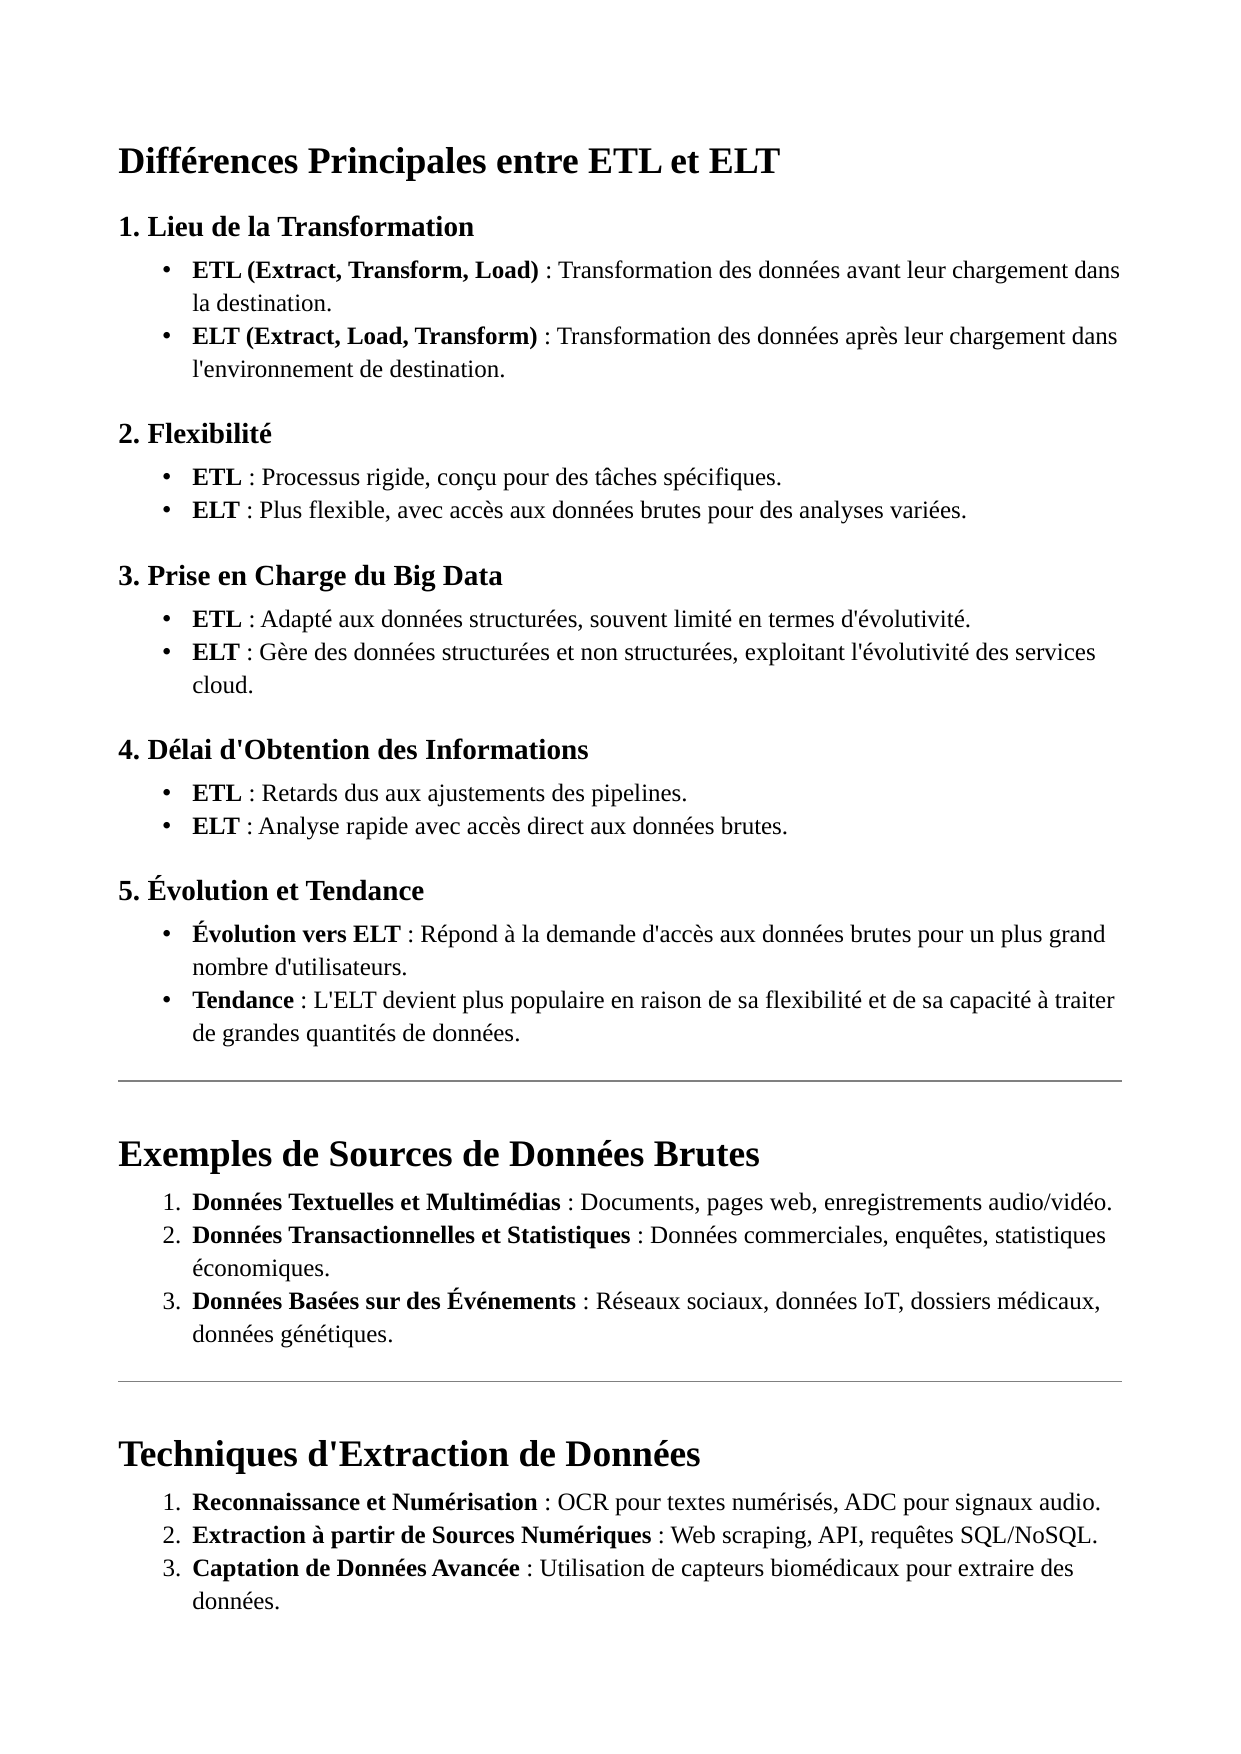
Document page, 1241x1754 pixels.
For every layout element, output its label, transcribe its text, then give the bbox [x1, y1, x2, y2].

list ETL : Retards dus aux ajustements des pipelines. [162, 778, 1122, 807]
list Tendance : L'ELT devient plus populaire en raison de sa flexibilité et de sa capacité à traiter de grandes quantités de données. [162, 985, 1122, 1047]
list ETL (Extract, Transform, Load) : Transformation des données avant leur chargement dans la destination. [162, 255, 1122, 317]
list ELT (Extract, Load, Transform) : Transformation des données après leur chargement dans l'environnement de destination. [162, 321, 1122, 383]
subtitle 2. Flexibilité [118, 416, 1122, 450]
subtitle 4. Délai d'Obtention des Informations [118, 732, 1122, 766]
subtitle 5. Évolution et Tendance [118, 873, 1122, 907]
list ETL : Adapté aux données structurées, souvent limité en termes d'évolutivité. [162, 604, 1122, 632]
subtitle Exemples de Sources de Données Brutes [118, 1131, 1122, 1174]
list ELT : Analyse rapide avec accès direct aux données brutes. [162, 811, 1122, 840]
subtitle 3. Prise en Charge du Big Data [118, 558, 1122, 591]
list Données Basées sur des Événements : Réseaux sociaux, données IoT, dossiers médicaux, données génétiques. [162, 1286, 1122, 1347]
subtitle Techniques d'Extraction de Données [118, 1431, 1122, 1474]
list Reconnaissance et Numérisation : OCR pour textes numérisés, ADC pour signaux audio. [162, 1487, 1122, 1516]
list ELT : Plus flexible, avec accès aux données brutes pour des analyses variées. [162, 496, 1122, 524]
subtitle Différences Principales entre ETL et ELT [118, 139, 1122, 182]
list Évolution vers ELT : Répond à la demande d'accès aux données brutes pour un plus grand nombre d'utilisateurs. [162, 919, 1122, 981]
list Données Textuelles et Multimédias : Documents, pages web, enregistrements audio/vidéo. [162, 1187, 1122, 1215]
list ELT : Gère des données structurées et non structurées, exploitant l'évolutivité des services cloud. [162, 637, 1122, 698]
list Extraction à partir de Sources Numériques : Web scraping, API, requêtes SQL/NoSQL. [162, 1520, 1122, 1549]
list ETL : Processus rigide, conçu pour des tâches spécifiques. [162, 462, 1122, 491]
list Captation de Données Avancée : Utilisation de capteurs biomédicaux pour extraire des données. [162, 1553, 1122, 1615]
list Données Transactionnelles et Statistiques : Données commerciales, enquêtes, statistiques économiques. [162, 1220, 1122, 1281]
subtitle 1. Lieu de la Transformation [118, 209, 1122, 243]
